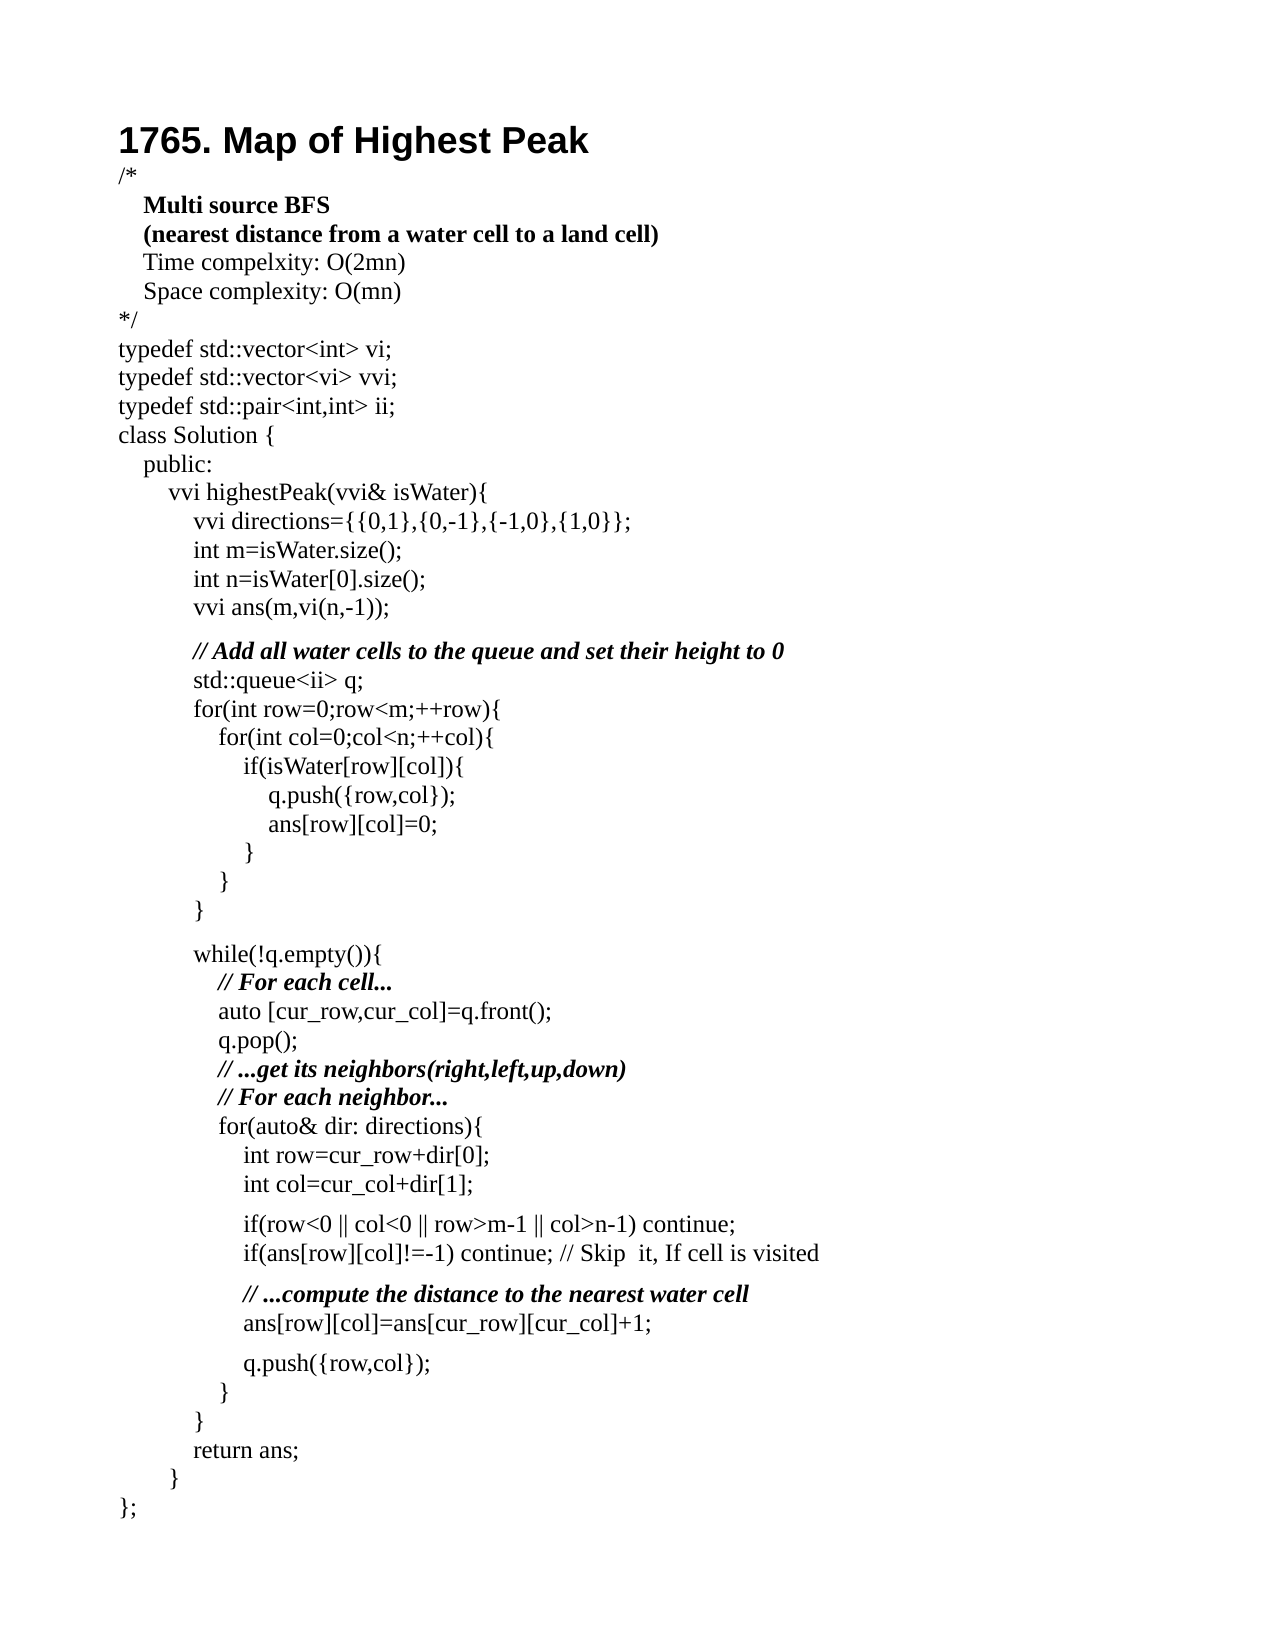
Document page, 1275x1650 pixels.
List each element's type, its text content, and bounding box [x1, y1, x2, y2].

text }; [118, 1492, 1157, 1521]
text (nearest distance from a water cell to a land cell) [118, 219, 1157, 247]
text // For each neighbor... [118, 1082, 1157, 1111]
text class Solution { [118, 420, 1157, 449]
text typedef std::vector<vi> vvi; [118, 362, 1157, 391]
text while(!q.empty()){ [118, 939, 1157, 967]
text Time compelxity: O(2mn) [118, 247, 1157, 276]
text } [118, 866, 1157, 895]
text q.push({row,col}); [118, 1348, 1157, 1377]
text } [118, 1406, 1157, 1435]
text // For each cell... [118, 967, 1157, 996]
text Space complexity: O(mn) [118, 276, 1157, 305]
text typedef std::pair<int,int> ii; [118, 391, 1157, 420]
text // ...compute the distance to the nearest water cell [118, 1279, 1157, 1308]
text int n=isWater[0].size(); [118, 564, 1157, 592]
text } [118, 895, 1157, 924]
text int row=cur_row+dir[0]; [118, 1140, 1157, 1169]
text vvi ans(m,vi(n,-1)); [118, 592, 1157, 621]
text for(int row=0;row<m;++row){ [118, 694, 1157, 722]
text /* [118, 161, 1157, 190]
text } [118, 1377, 1157, 1406]
text ans[row][col]=0; [118, 809, 1157, 837]
text } [118, 1463, 1157, 1492]
text for(auto& dir: directions){ [118, 1111, 1157, 1140]
subtitle 1765. Map of Highest Peak [118, 118, 1157, 161]
text int col=cur_col+dir[1]; [118, 1169, 1157, 1197]
text typedef std::vector<int> vi; [118, 334, 1157, 362]
text } [118, 837, 1157, 866]
text auto [cur_row,cur_col]=q.front(); [118, 996, 1157, 1025]
text for(int col=0;col<n;++col){ [118, 722, 1157, 751]
text q.pop(); [118, 1025, 1157, 1054]
text public: [118, 449, 1157, 477]
text vvi directions={{0,1},{0,-1},{-1,0},{1,0}}; [118, 506, 1157, 535]
text if(isWater[row][col]){ [118, 751, 1157, 780]
text Multi source BFS [118, 190, 1157, 219]
text */ [118, 305, 1157, 334]
text if(row<0 || col<0 || row>m-1 || col>n-1) continue; [118, 1209, 1157, 1238]
text return ans; [118, 1435, 1157, 1463]
text ans[row][col]=ans[cur_row][cur_col]+1; [118, 1308, 1157, 1336]
text std::queue<ii> q; [118, 665, 1157, 694]
text vvi highestPeak(vvi& isWater){ [118, 477, 1157, 506]
text int m=isWater.size(); [118, 535, 1157, 564]
text if(ans[row][col]!=-1) continue; // Skip it, If cell is visited [118, 1238, 1157, 1267]
text q.push({row,col}); [118, 780, 1157, 809]
text // ...get its neighbors(right,left,up,down) [118, 1054, 1157, 1082]
text // Add all water cells to the queue and set their height to 0 [118, 636, 1157, 665]
